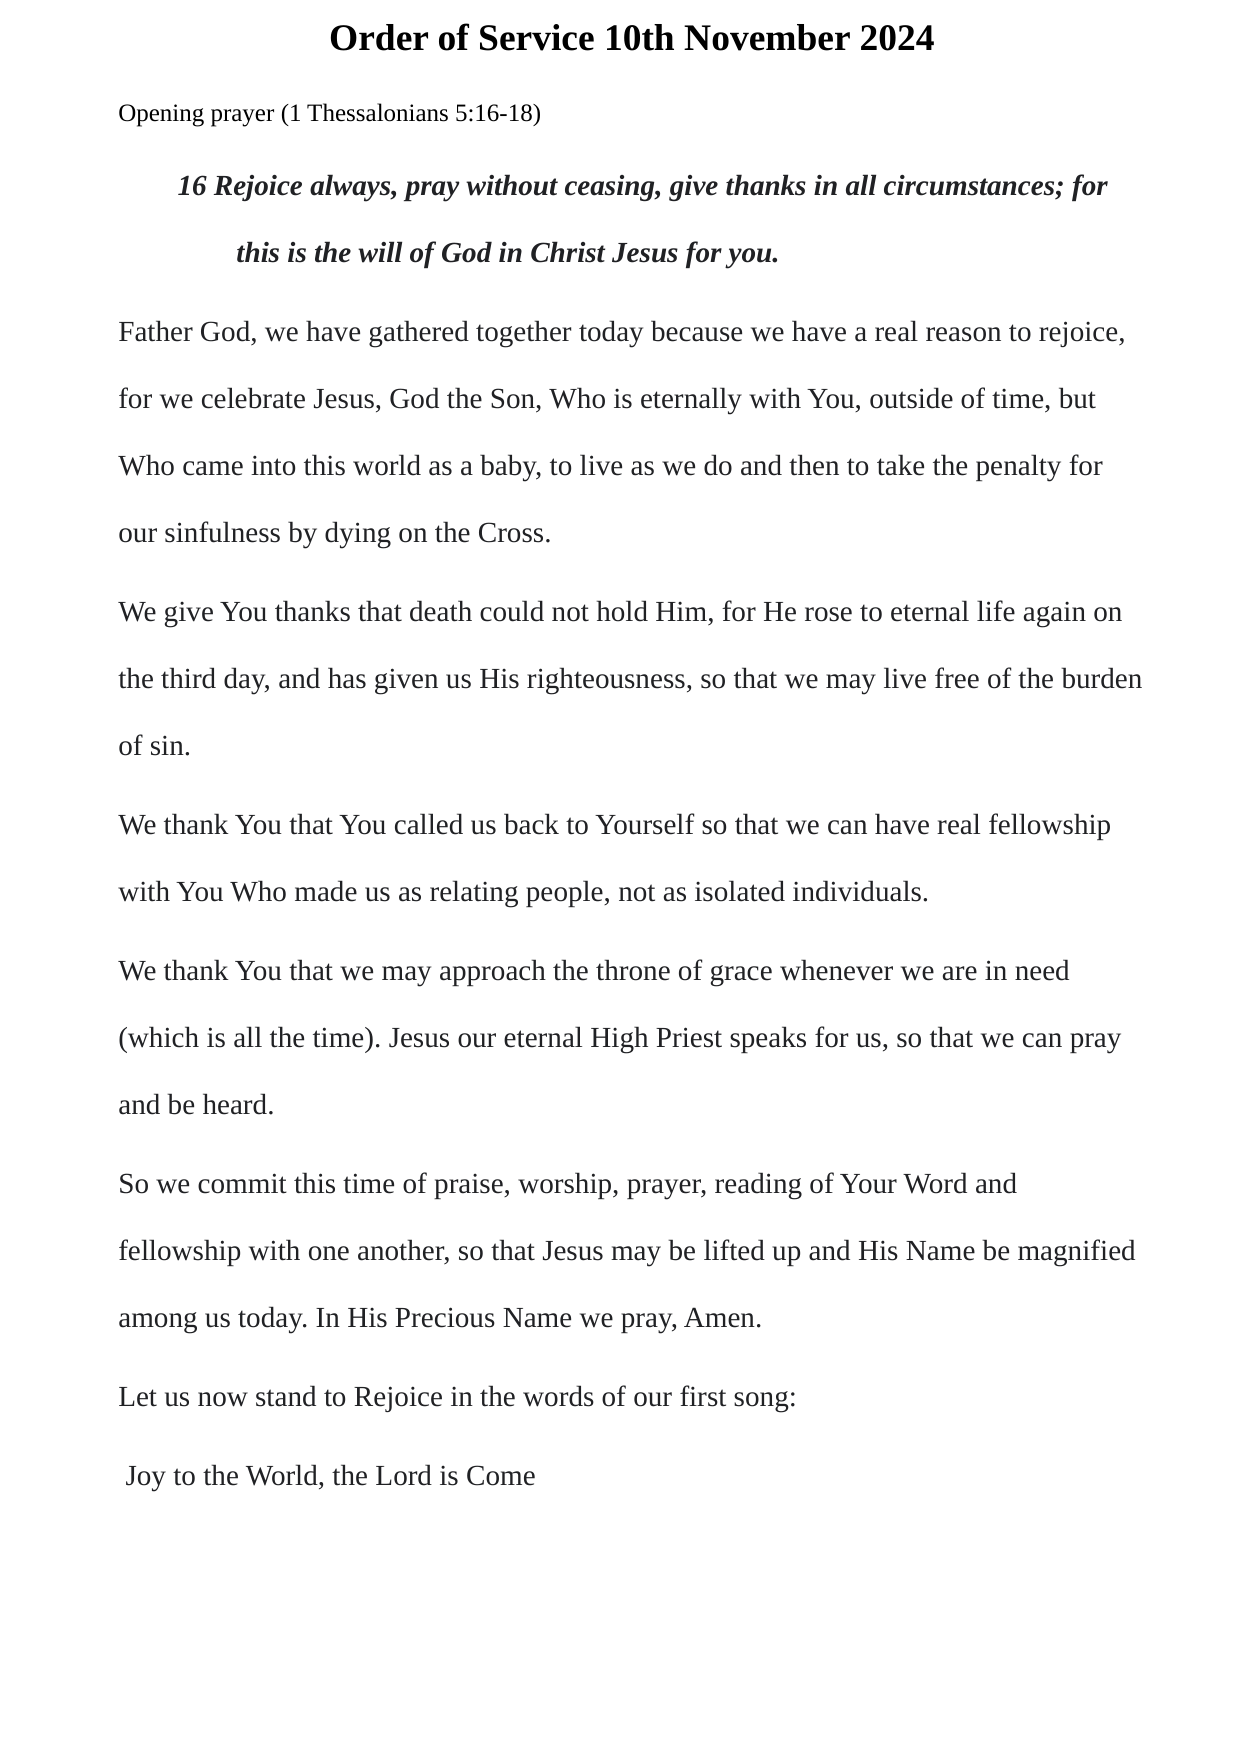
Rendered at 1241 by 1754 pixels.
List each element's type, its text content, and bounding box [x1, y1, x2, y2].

text Let us now stand to Rejoice in the words of our first song: [118, 1379, 1146, 1413]
text Father God, we have gathered together today because we have a real reason to rejoice, for we celebrate Jesus, God the Son, Who is eternally with You, outside of time, but Who came into this world as a baby, to live as we do and then to take the penalty for our sinfulness by dying on the Cross. [118, 314, 1146, 549]
text We give You thanks that death could not hold Him, for He rose to eternal life again on the third day, and has given us His righteousness, so that we may live free of the burden of sin. [118, 594, 1146, 762]
text Opening prayer (1 Thessalonians 5:16-18) [118, 98, 1146, 127]
text 16 Rejoice always, pray without ceasing, give thanks in all circumstances; for this is the will of God in Christ Jesus for you. [177, 168, 1146, 268]
text Joy to the World, the Lord is Come [118, 1458, 1146, 1492]
text So we commit this time of praise, worship, prayer, reading of Your Word and fellowship with one another, so that Jesus may be lifted up and His Name be magnified among us today. In His Precious Name we pray, Amen. [118, 1166, 1146, 1334]
text We thank You that we may approach the throne of grace whenever we are in need (which is all the time). Jesus our eternal High Priest speaks for us, so that we can pray and be heard. [118, 953, 1146, 1121]
text We thank You that You called us back to Yourself so that we can have real fellowship with You Who made us as relating people, not as isolated individuals. [118, 807, 1146, 908]
